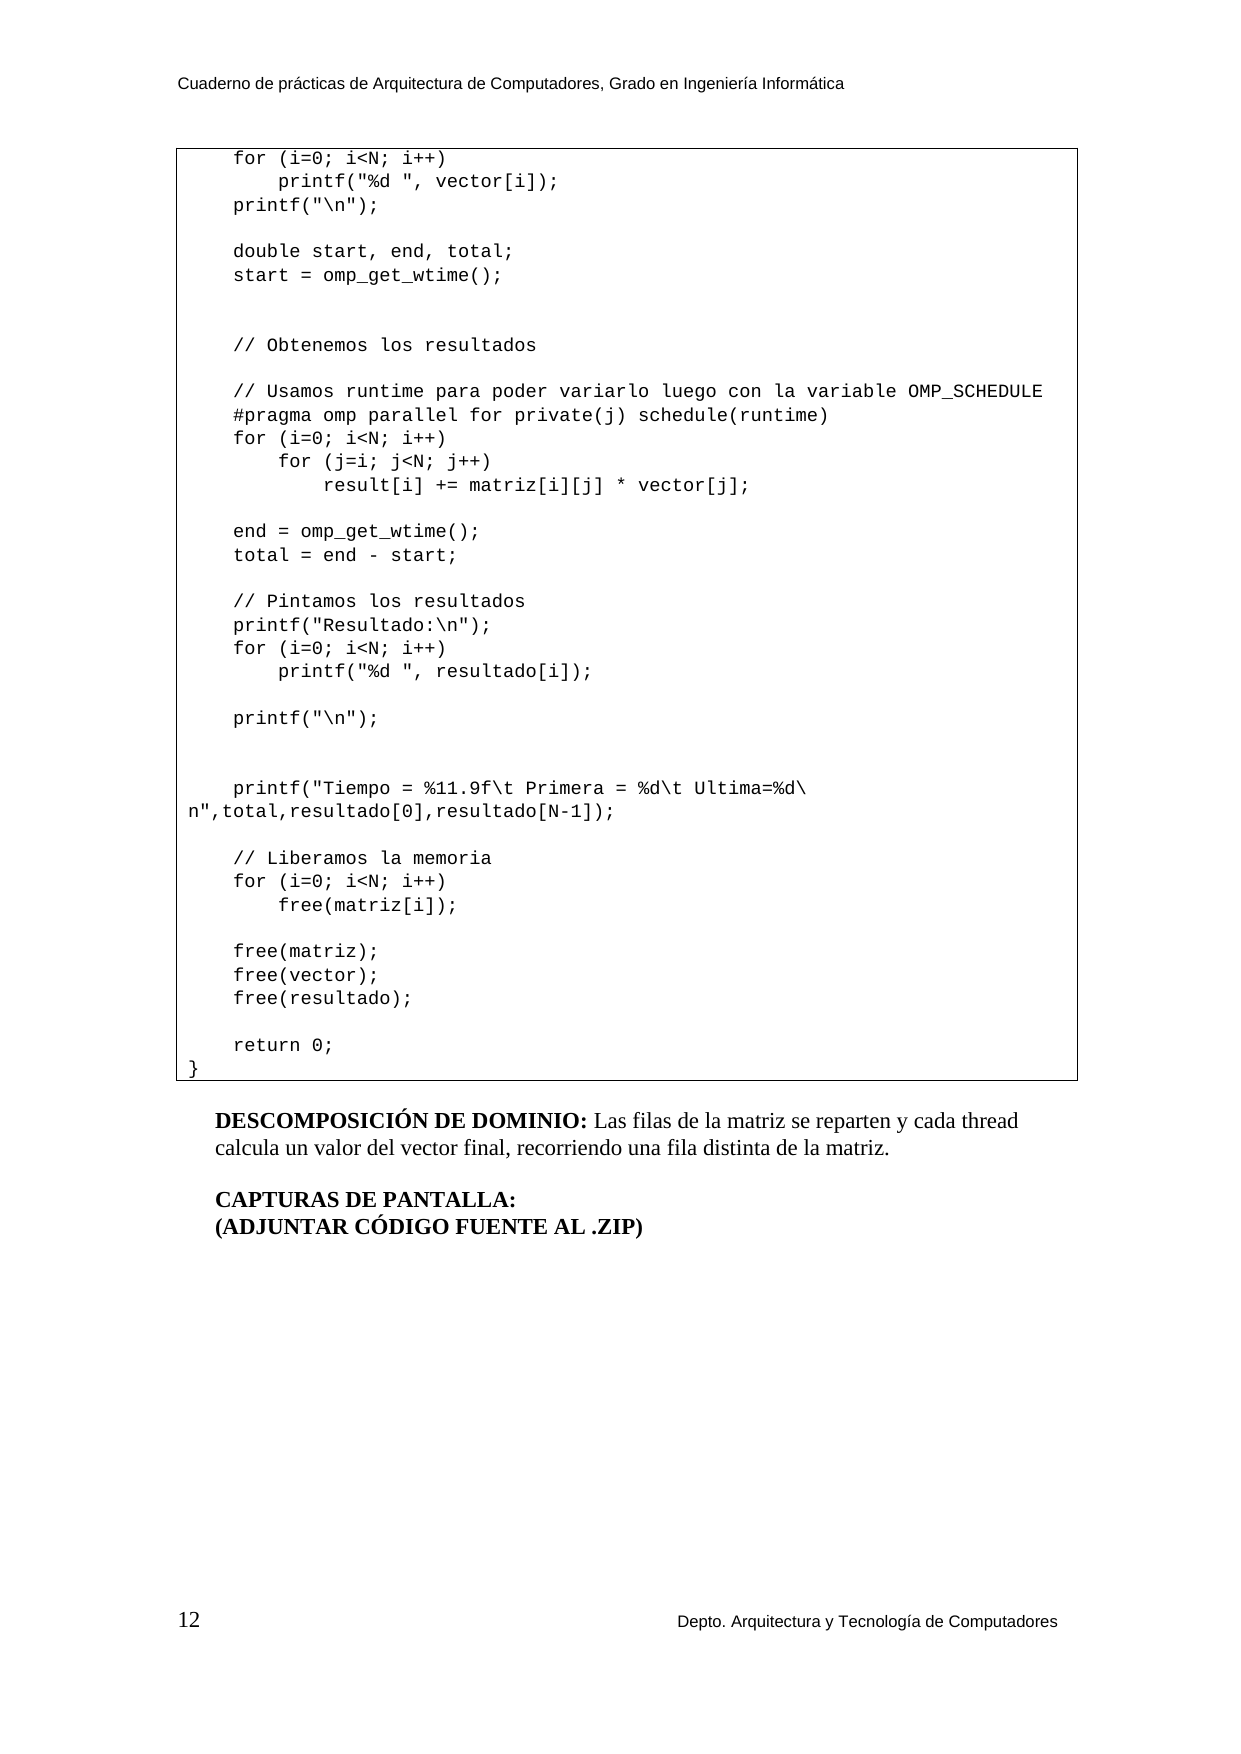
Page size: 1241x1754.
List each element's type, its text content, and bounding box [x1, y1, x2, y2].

text (ADJUNTAR CÓDIGO FUENTE AL .ZIP) [215, 1213, 1063, 1239]
text DESCOMPOSICIÓN DE DOMINIO: Las filas de la matriz se reparten y cada thread calcula un valor del vector final, recorriendo una fila distinta de la matriz. [215, 1107, 1063, 1160]
table_header for (i=0; i<N; i++) printf("%d ", vector[i]); printf("\n"); double start, end, total; start = omp_get_wtime(); // Obtenemos los resultados // Usamos runtime para poder variarlo luego con la variable OMP_SCHEDULE #pragma omp parallel for private(j) schedule(runtime) for (i=0; i<N; i++) for (j=i; j<N; j++) result[i] += matriz[i][j] * vector[j]; end = omp_get_wtime(); total = end - start; // Pintamos los resultados printf("Resultado:\n"); for (i=0; i<N; i++) printf("%d ", resultado[i]); printf("\n"); printf("Tiempo = %11.9f\t Primera = %d\t Ultima=%d\n",total,resultado[0],resultado[N-1]); // Liberamos la memoria for (i=0; i<N; i++) free(matriz[i]); free(matriz); free(vector); free(resultado); return 0; } [177, 149, 1077, 1080]
text CAPTURAS DE PANTALLA: [215, 1186, 1063, 1213]
